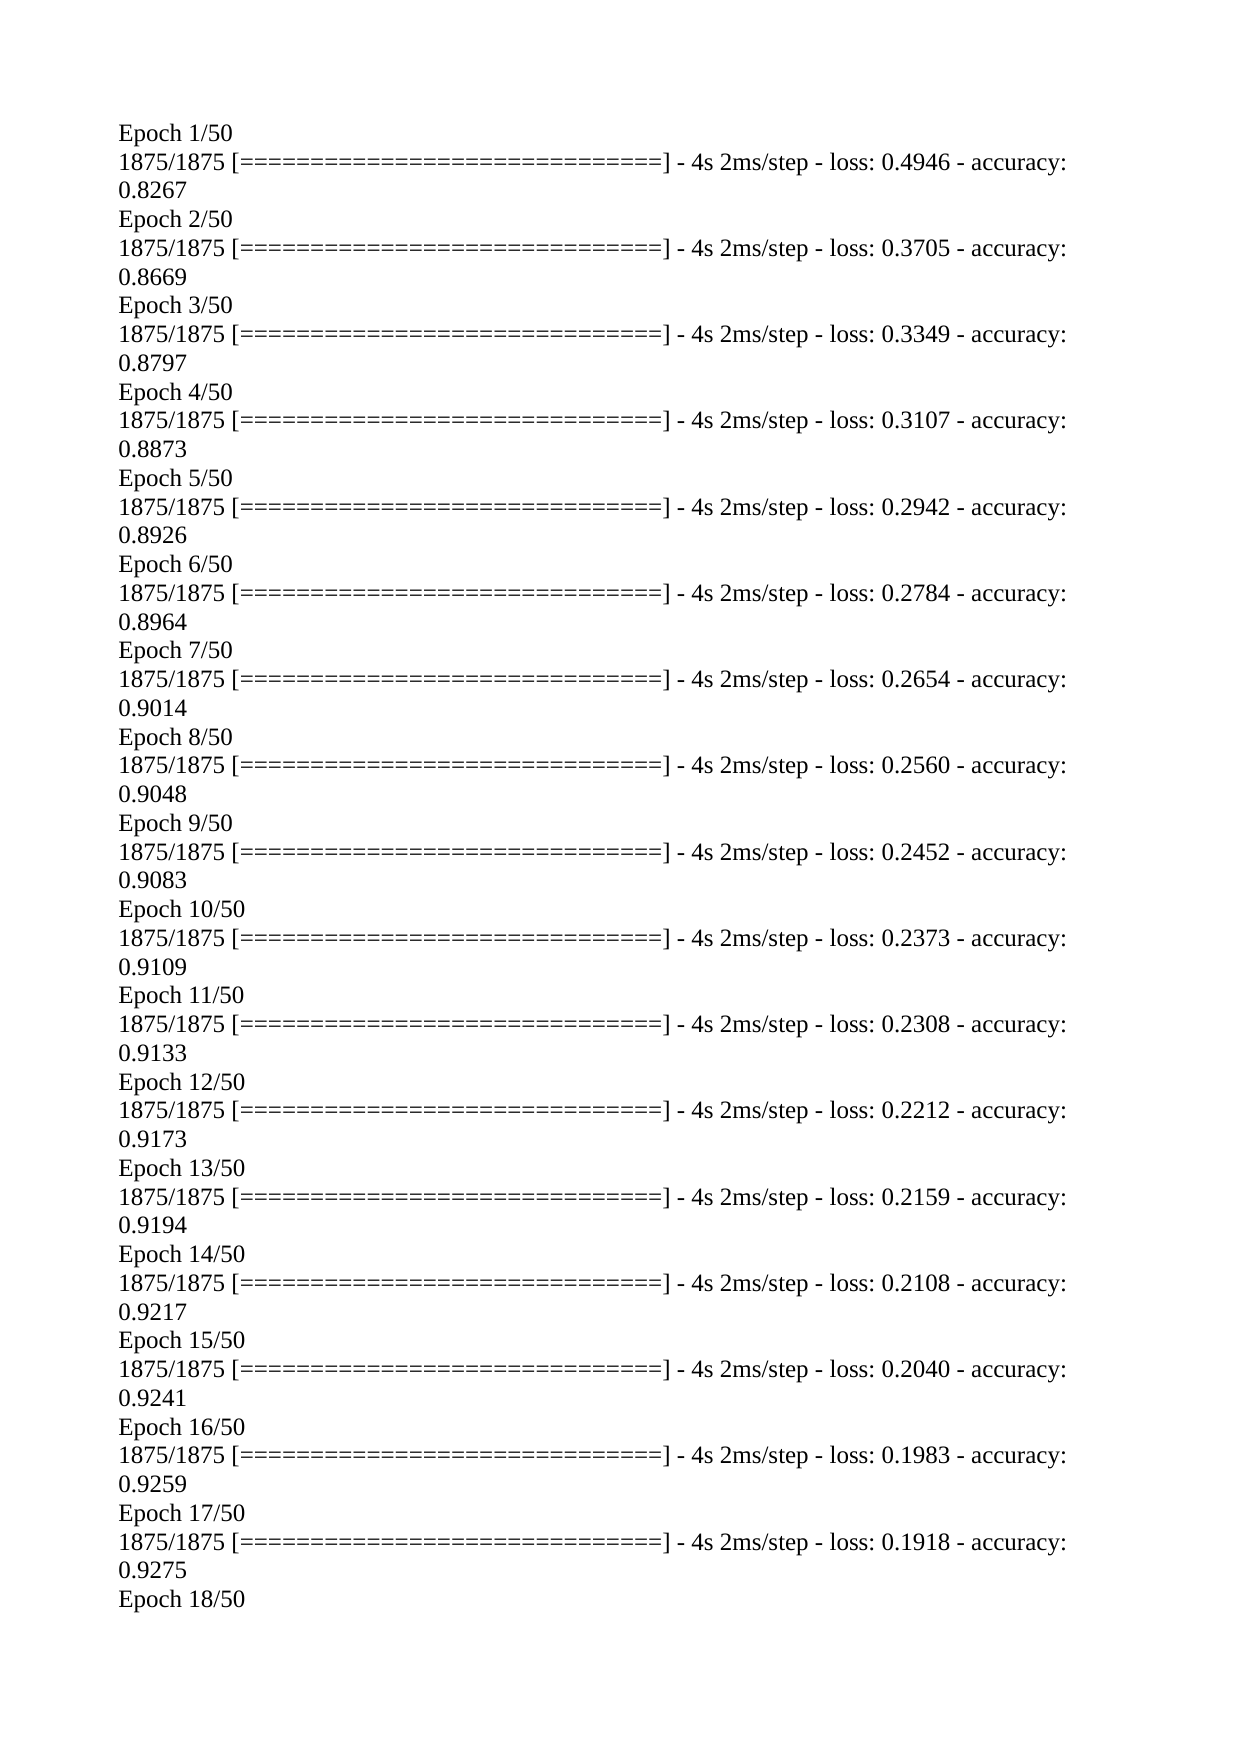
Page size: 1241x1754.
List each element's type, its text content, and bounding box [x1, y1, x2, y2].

text Epoch 4/50 [118, 377, 1122, 406]
text 1875/1875 [==============================] - 4s 2ms/step - loss: 0.2560 - accuracy: 0.9048 [118, 751, 1122, 808]
text 1875/1875 [==============================] - 4s 2ms/step - loss: 0.4946 - accuracy: 0.8267 [118, 147, 1122, 204]
text 1875/1875 [==============================] - 4s 2ms/step - loss: 0.3349 - accuracy: 0.8797 [118, 319, 1122, 377]
text 1875/1875 [==============================] - 4s 2ms/step - loss: 0.1983 - accuracy: 0.9259 [118, 1441, 1122, 1498]
text Epoch 15/50 [118, 1326, 1122, 1354]
text 1875/1875 [==============================] - 4s 2ms/step - loss: 0.2654 - accuracy: 0.9014 [118, 664, 1122, 722]
text 1875/1875 [==============================] - 4s 2ms/step - loss: 0.2108 - accuracy: 0.9217 [118, 1268, 1122, 1326]
text Epoch 10/50 [118, 894, 1122, 923]
text Epoch 12/50 [118, 1067, 1122, 1096]
text Epoch 9/50 [118, 808, 1122, 837]
text 1875/1875 [==============================] - 4s 2ms/step - loss: 0.2784 - accuracy: 0.8964 [118, 578, 1122, 636]
text 1875/1875 [==============================] - 4s 2ms/step - loss: 0.2159 - accuracy: 0.9194 [118, 1182, 1122, 1239]
text Epoch 5/50 [118, 463, 1122, 492]
text 1875/1875 [==============================] - 4s 2ms/step - loss: 0.2942 - accuracy: 0.8926 [118, 492, 1122, 549]
text Epoch 6/50 [118, 549, 1122, 578]
text Epoch 11/50 [118, 981, 1122, 1009]
text Epoch 14/50 [118, 1239, 1122, 1268]
text 1875/1875 [==============================] - 4s 2ms/step - loss: 0.3705 - accuracy: 0.8669 [118, 233, 1122, 291]
text Epoch 16/50 [118, 1412, 1122, 1441]
text 1875/1875 [==============================] - 4s 2ms/step - loss: 0.3107 - accuracy: 0.8873 [118, 406, 1122, 463]
text 1875/1875 [==============================] - 4s 2ms/step - loss: 0.2308 - accuracy: 0.9133 [118, 1009, 1122, 1067]
text Epoch 18/50 [118, 1584, 1122, 1613]
text 1875/1875 [==============================] - 4s 2ms/step - loss: 0.2373 - accuracy: 0.9109 [118, 923, 1122, 981]
text 1875/1875 [==============================] - 4s 2ms/step - loss: 0.2452 - accuracy: 0.9083 [118, 837, 1122, 894]
text Epoch 2/50 [118, 204, 1122, 233]
text Epoch 7/50 [118, 636, 1122, 664]
text Epoch 17/50 [118, 1498, 1122, 1527]
text Epoch 13/50 [118, 1153, 1122, 1182]
text Epoch 1/50 [118, 118, 1122, 147]
text Epoch 3/50 [118, 291, 1122, 319]
text Epoch 8/50 [118, 722, 1122, 751]
text 1875/1875 [==============================] - 4s 2ms/step - loss: 0.2040 - accuracy: 0.9241 [118, 1354, 1122, 1412]
text 1875/1875 [==============================] - 4s 2ms/step - loss: 0.1918 - accuracy: 0.9275 [118, 1527, 1122, 1584]
text 1875/1875 [==============================] - 4s 2ms/step - loss: 0.2212 - accuracy: 0.9173 [118, 1096, 1122, 1153]
